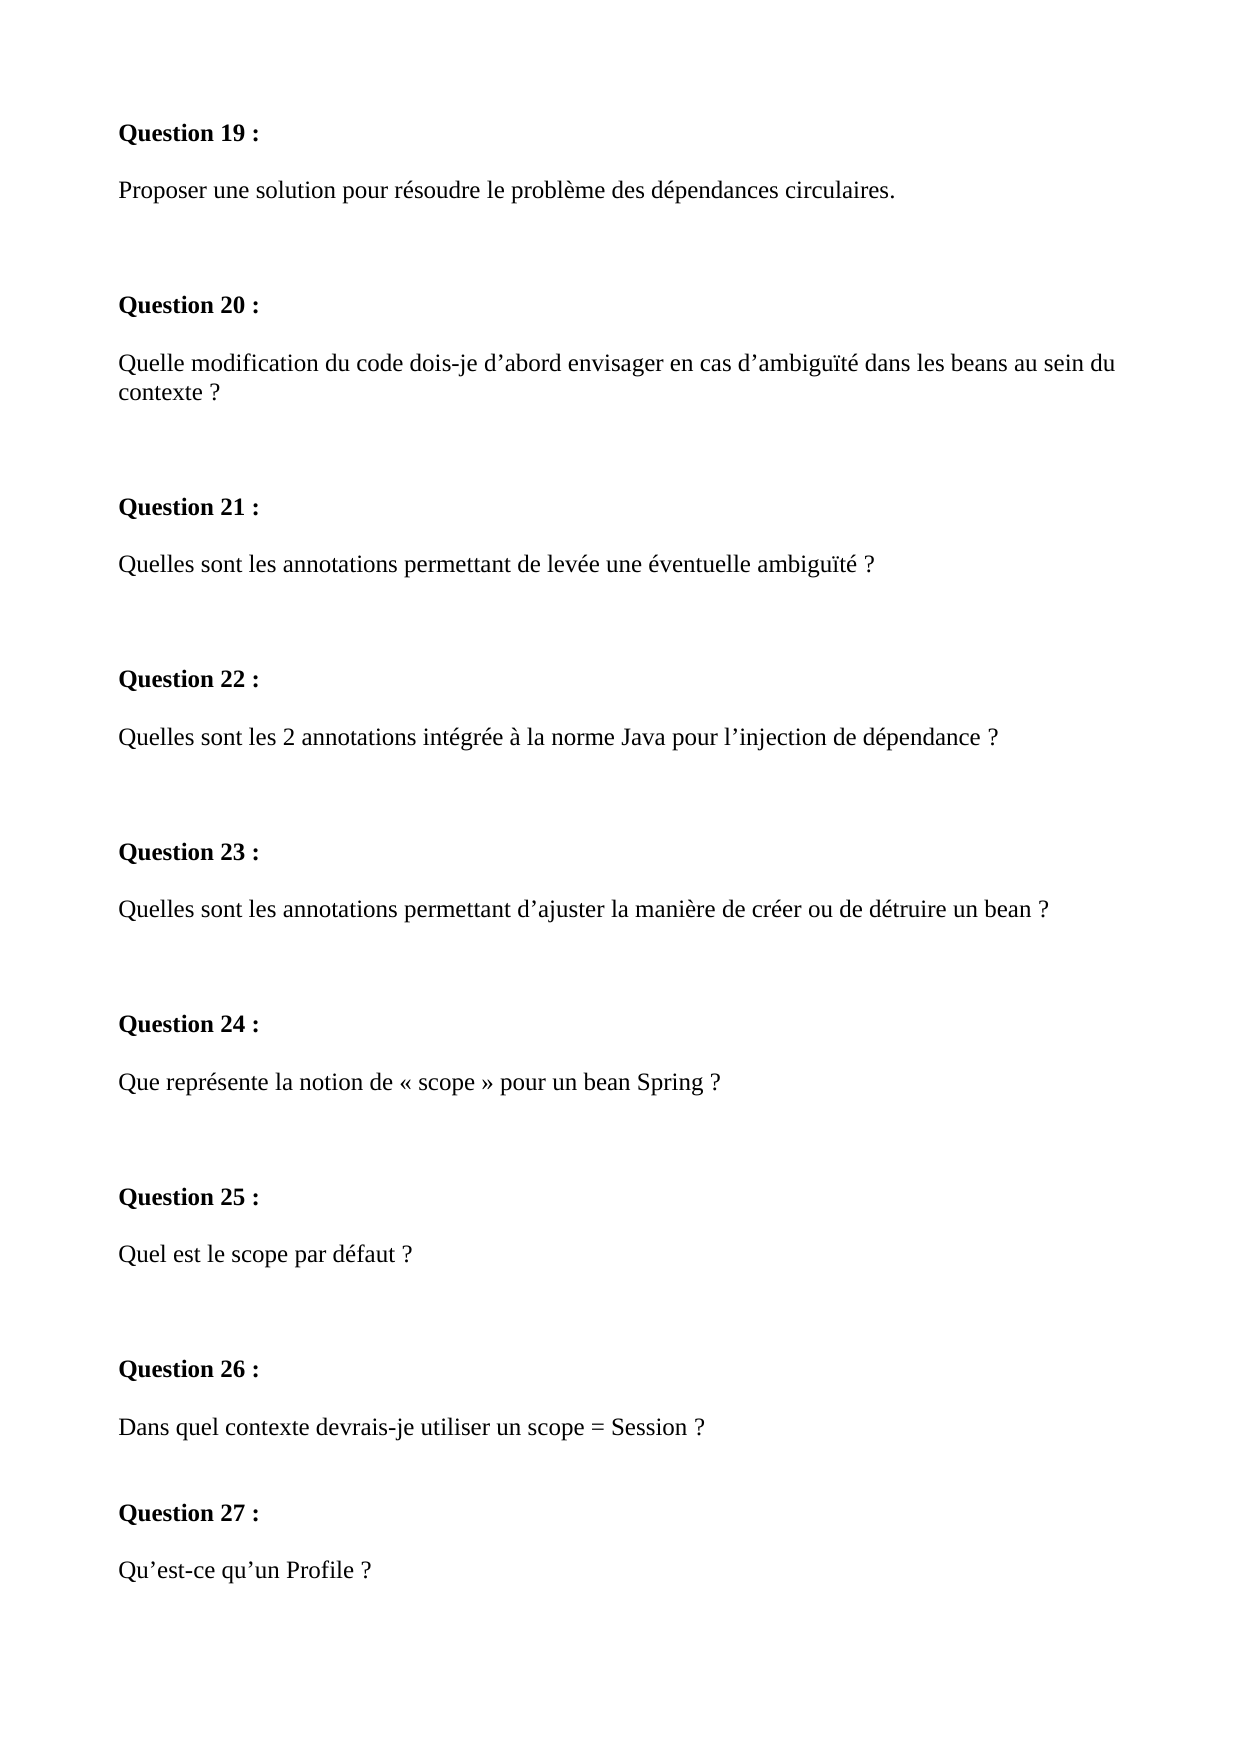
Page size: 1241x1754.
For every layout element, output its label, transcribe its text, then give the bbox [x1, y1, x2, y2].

text Quel est le scope par défaut ? [118, 1239, 1122, 1268]
text Question 20 : [118, 291, 1122, 319]
text Question 23 : [118, 837, 1122, 866]
text Quelles sont les annotations permettant d’ajuster la manière de créer ou de détruire un bean ? [118, 894, 1122, 923]
text Qu’est-ce qu’un Profile ? [118, 1556, 1122, 1584]
text Quelles sont les 2 annotations intégrée à la norme Java pour l’injection de dépendance ? [118, 722, 1122, 751]
text Question 25 : [118, 1182, 1122, 1211]
text Question 22 : [118, 664, 1122, 693]
text Question 21 : [118, 492, 1122, 521]
text Question 24 : [118, 1009, 1122, 1038]
text Proposer une solution pour résoudre le problème des dépendances circulaires. [118, 176, 1122, 204]
text Dans quel contexte devrais-je utiliser un scope = Session ? [118, 1412, 1122, 1441]
text Question 26 : [118, 1354, 1122, 1383]
text Que représente la notion de « scope » pour un bean Spring ? [118, 1067, 1122, 1096]
text Question 27 : [118, 1498, 1122, 1527]
text Question 19 : [118, 118, 1122, 147]
text Quelles sont les annotations permettant de levée une éventuelle ambiguïté ? [118, 549, 1122, 578]
text Quelle modification du code dois-je d’abord envisager en cas d’ambiguïté dans les beans au sein du contexte ? [118, 348, 1122, 406]
